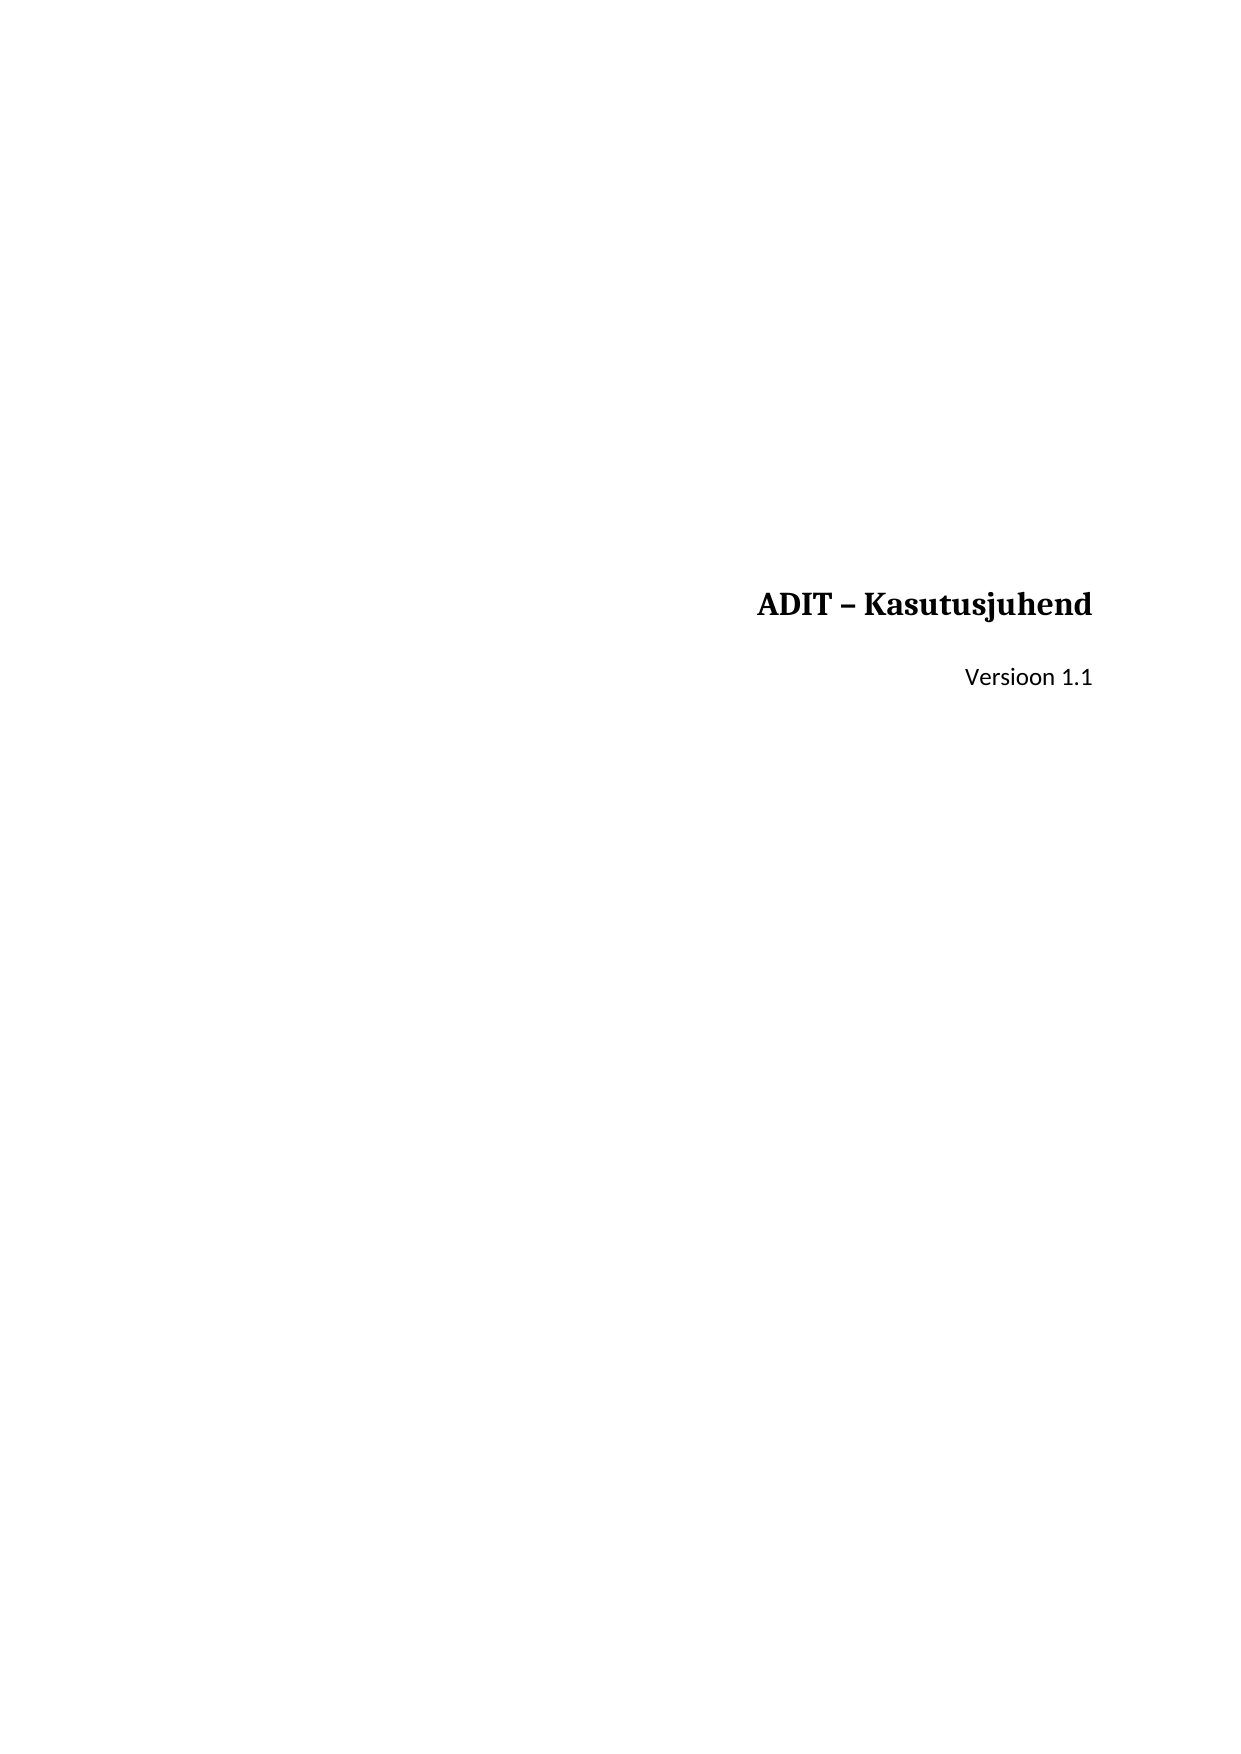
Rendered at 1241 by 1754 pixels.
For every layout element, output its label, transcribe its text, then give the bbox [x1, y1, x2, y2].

title ADIT – Kasutusjuhend [148, 586, 1093, 624]
text Versioon 1.1 [148, 661, 1093, 691]
